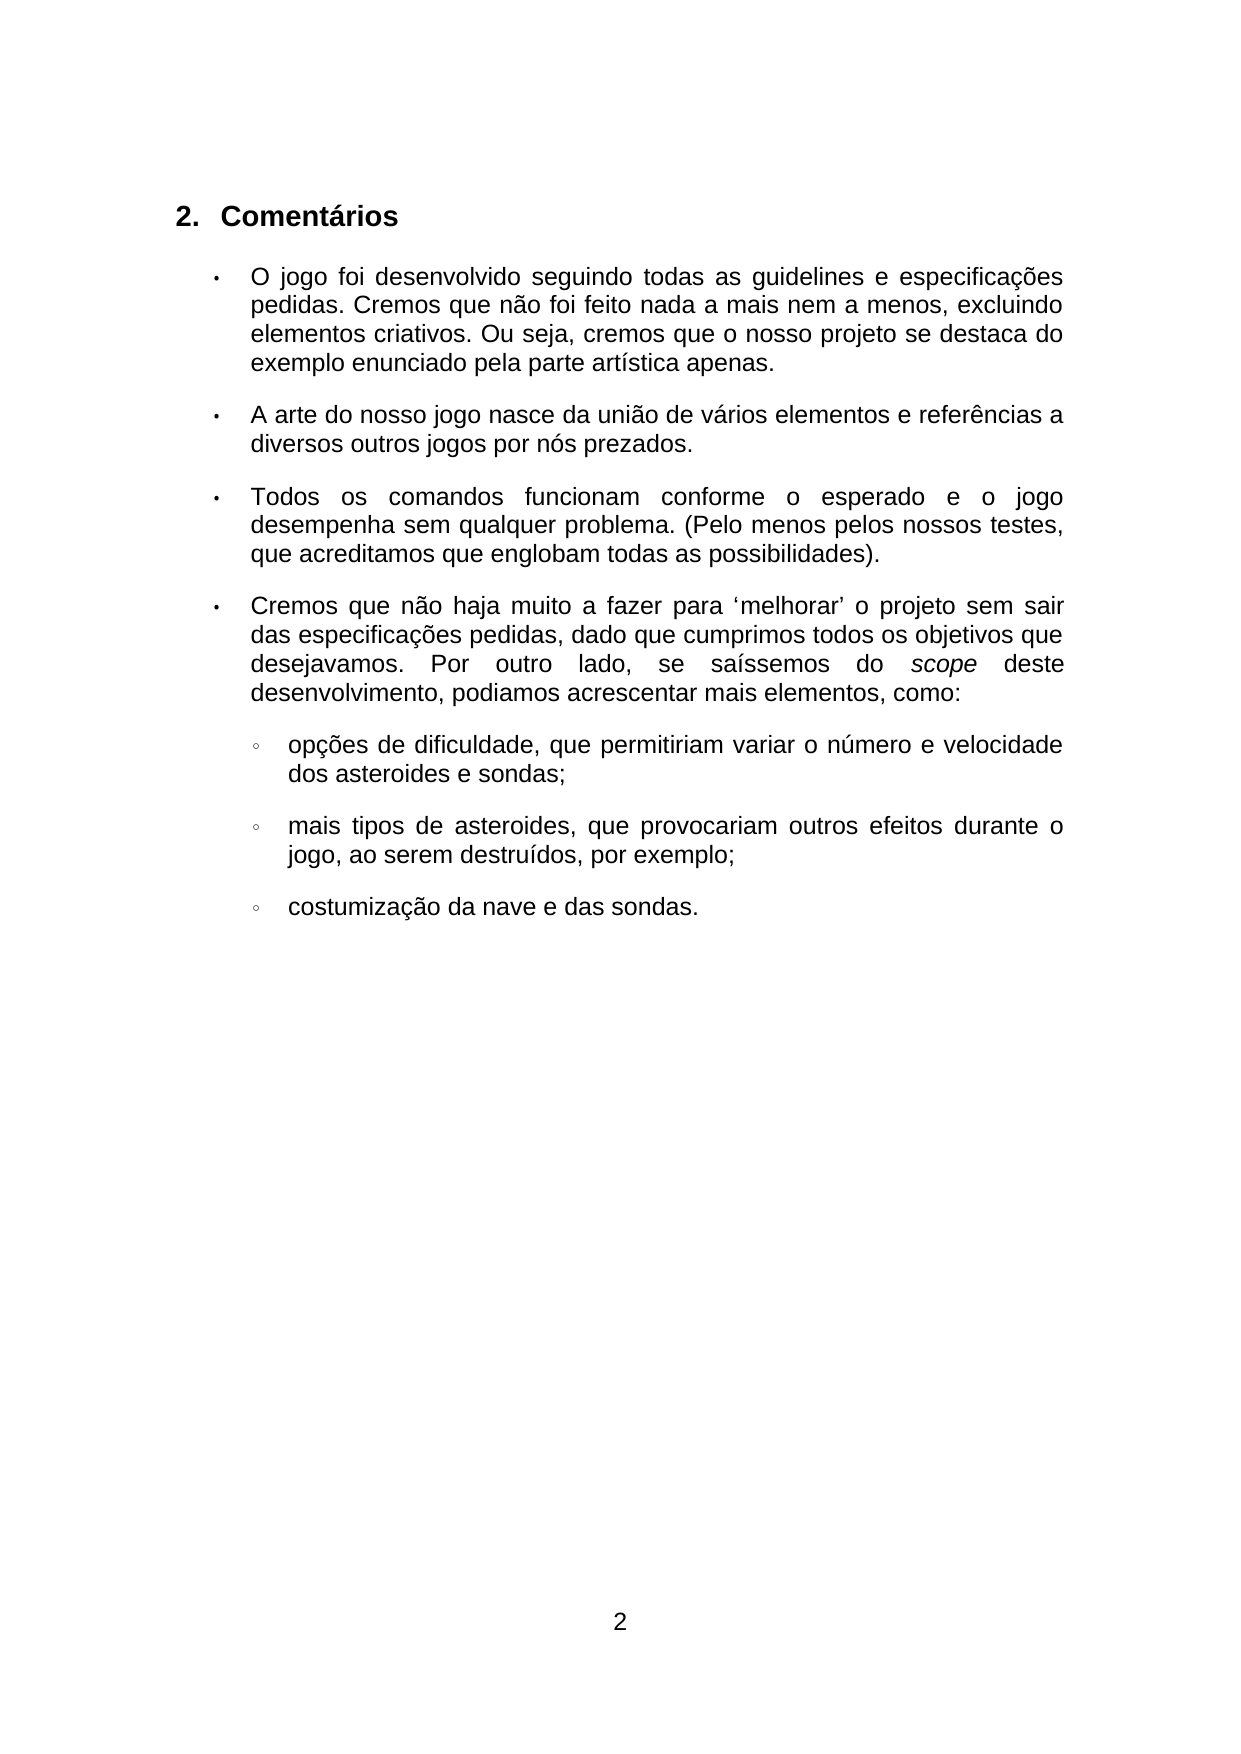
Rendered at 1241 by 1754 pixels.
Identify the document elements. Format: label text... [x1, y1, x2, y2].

list Cremos que não haja muito a fazer para ‘melhorar’ o projeto sem sair das especificações pedidas, dado que cumprimos todos os objetivos que desejavamos. Por outro lado, se saíssemos do scope deste desenvolvimento, podiamos acrescentar mais elementos, como: [213, 591, 1065, 706]
list Todos os comandos funcionam conforme o esperado e o jogo desempenha sem qualquer problema. (Pelo menos pelos nossos testes, que acreditamos que englobam todas as possibilidades). [213, 481, 1065, 568]
list opções de dificuldade, que permitiriam variar o número e velocidade dos asteroides e sondas; [250, 730, 1065, 787]
subtitle Comentários [175, 199, 1065, 232]
list costumização da nave e das sondas. [250, 892, 1065, 921]
list A arte do nosso jogo nasce da união de vários elementos e referências a diversos outros jogos por nós prezados. [213, 400, 1065, 458]
list O jogo foi desenvolvido seguindo todas as guidelines e especificações pedidas. Cremos que não foi feito nada a mais nem a menos, excluindo elementos criativos. Ou seja, cremos que o nosso projeto se destaca do exemplo enunciado pela parte artística apenas. [213, 262, 1065, 377]
list mais tipos de asteroides, que provocariam outros efeitos durante o jogo, ao serem destruídos, por exemplo; [250, 811, 1065, 869]
